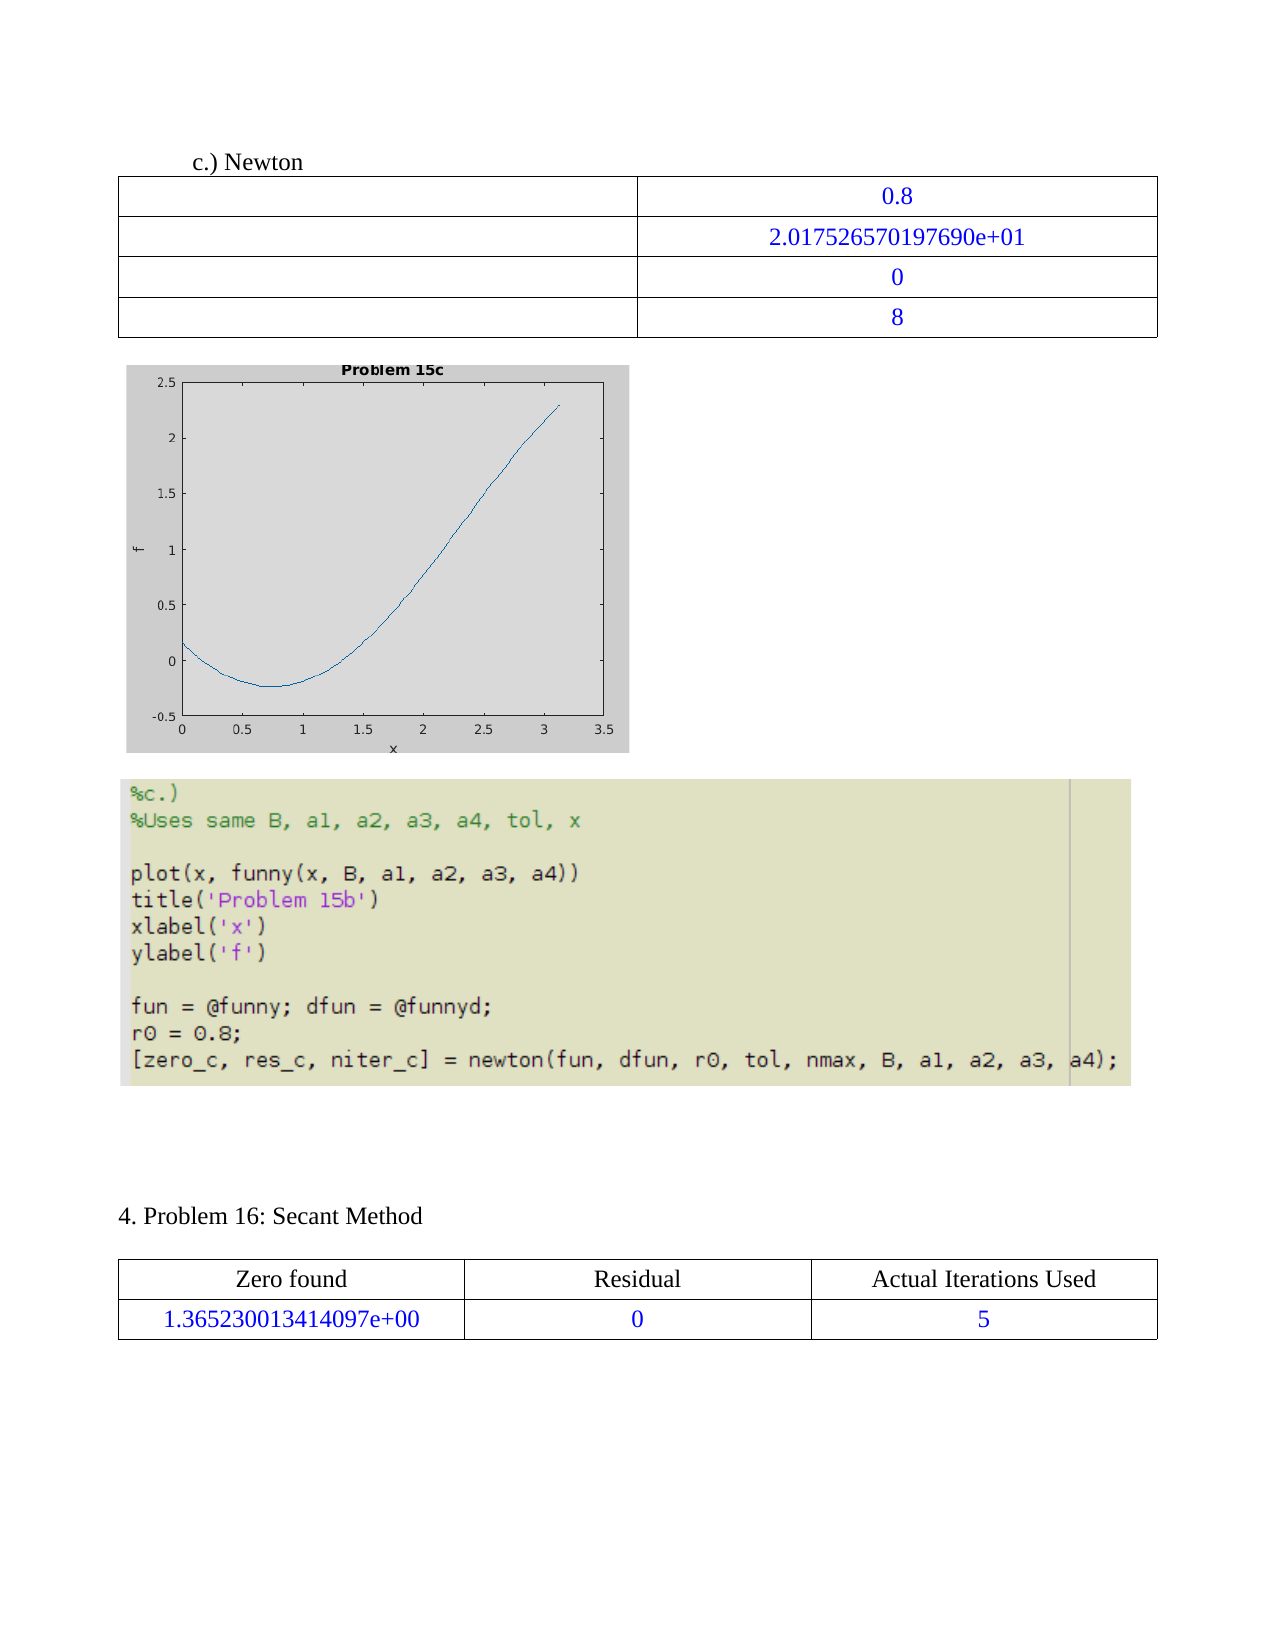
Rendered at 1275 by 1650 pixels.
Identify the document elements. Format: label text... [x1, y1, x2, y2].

table_header Actual Iterations Used [812, 1260, 1157, 1299]
table_cell 8 [638, 298, 1157, 337]
picture [120, 779, 1132, 1086]
text c.) Newton [118, 147, 1157, 176]
table_cell 5 [812, 1300, 1157, 1339]
table_cell 1.365230013414097e+00 [119, 1300, 464, 1339]
table_header Residual [465, 1260, 811, 1299]
table_cell [119, 298, 637, 337]
table_cell 0 [465, 1300, 811, 1339]
table_header [119, 177, 637, 216]
table_header Zero found [119, 1260, 464, 1299]
picture [126, 365, 630, 753]
table_cell 0 [638, 257, 1157, 297]
text 4. Problem 16: Secant Method [118, 1201, 1157, 1230]
table_header 0.8 [638, 177, 1157, 216]
table_cell 2.017526570197690e+01 [638, 217, 1157, 256]
table_cell [119, 217, 637, 256]
table_cell [119, 257, 637, 297]
